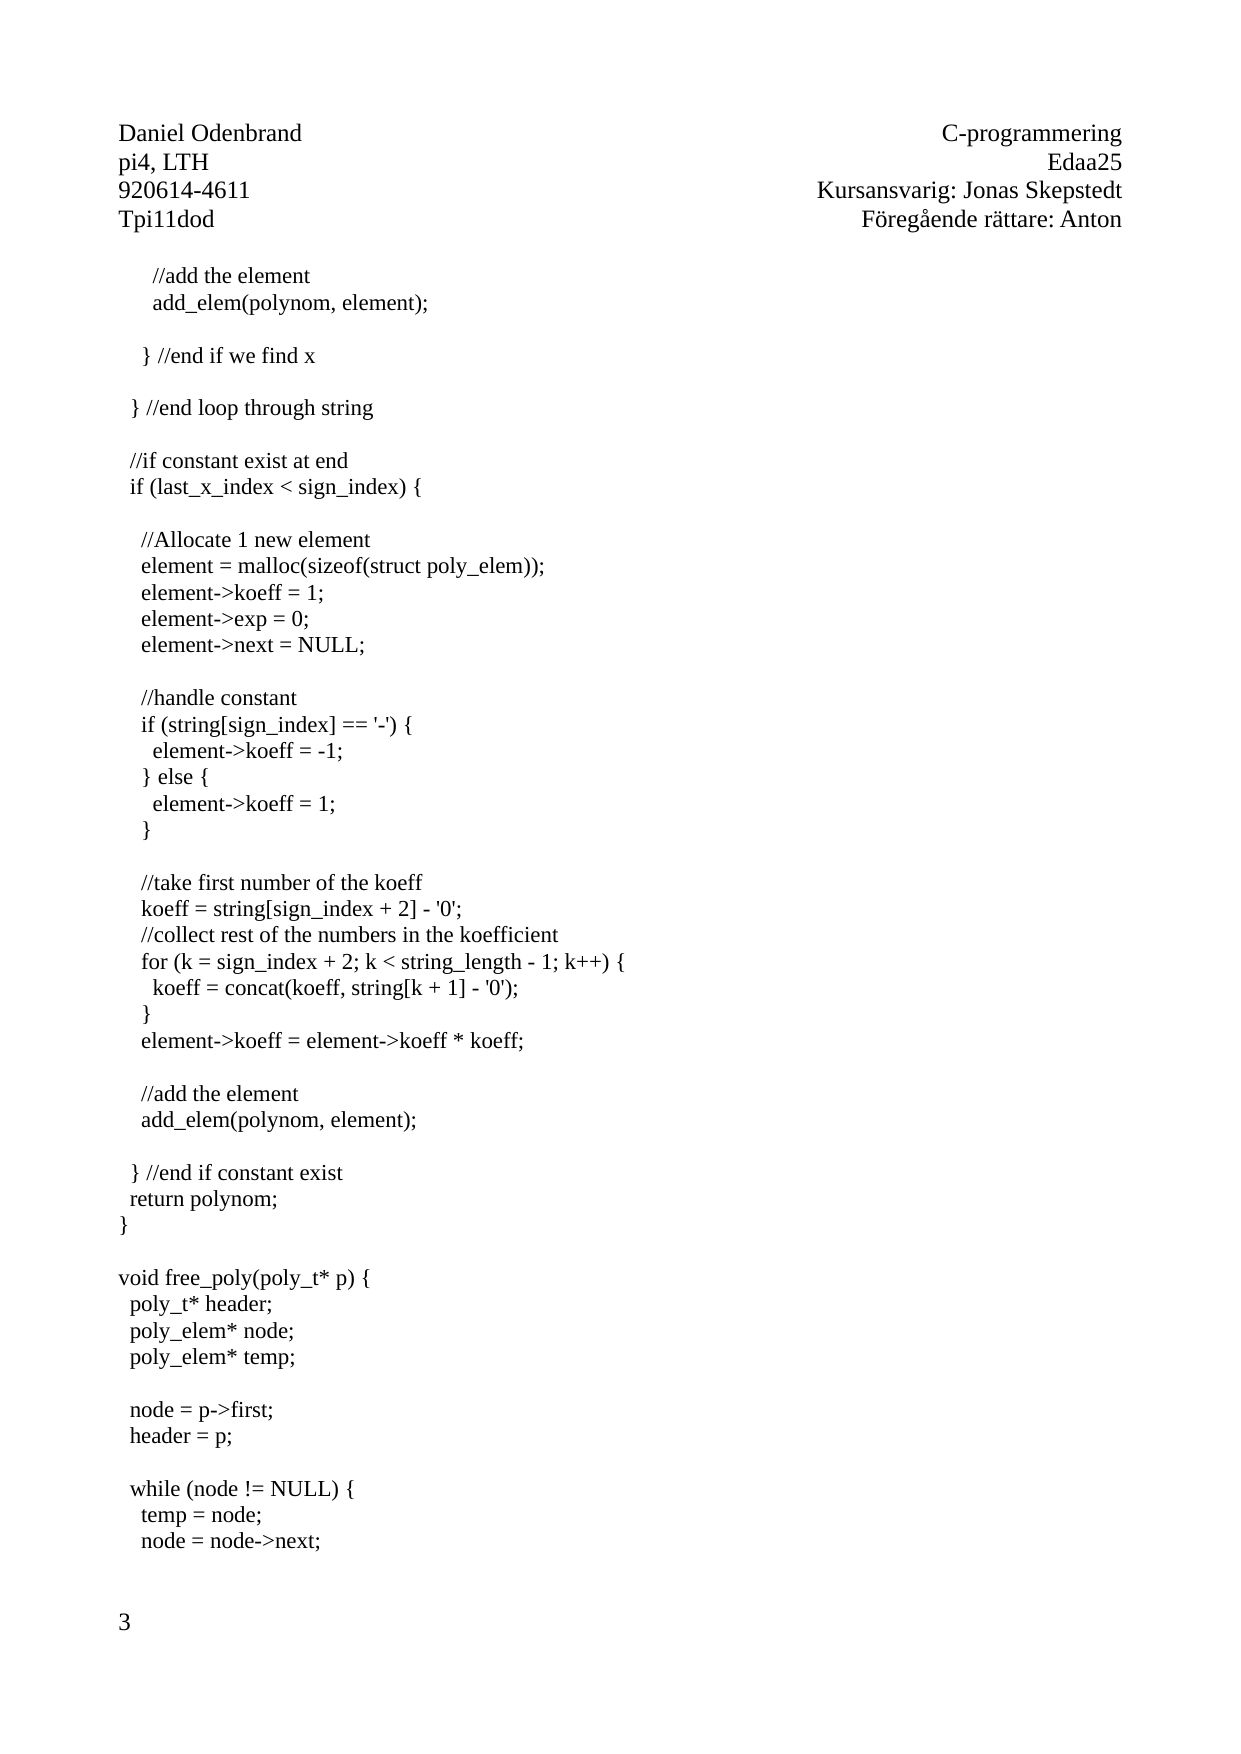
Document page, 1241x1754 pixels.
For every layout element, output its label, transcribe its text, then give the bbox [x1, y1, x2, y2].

text //add the element [118, 1079, 1122, 1106]
text if (last_x_index < sign_index) { [118, 473, 1122, 500]
text element->koeff = 1; [118, 579, 1122, 605]
text koeff = string[sign_index + 2] - '0'; [118, 895, 1122, 921]
text return polynom; [118, 1185, 1122, 1211]
text //collect rest of the numbers in the koefficient [118, 921, 1122, 948]
text node = p->first; [118, 1396, 1122, 1422]
text poly_elem* temp; [118, 1343, 1122, 1369]
text //handle constant [118, 684, 1122, 711]
text element->next = NULL; [118, 632, 1122, 658]
text node = node->next; [118, 1528, 1122, 1554]
text element->koeff = 1; [118, 790, 1122, 816]
text element->koeff = -1; [118, 737, 1122, 763]
text element->exp = 0; [118, 605, 1122, 632]
text poly_elem* node; [118, 1317, 1122, 1343]
text for (k = sign_index + 2; k < string_length - 1; k++) { [118, 948, 1122, 974]
text } [118, 1211, 1122, 1238]
text //take first number of the koeff [118, 869, 1122, 895]
text add_elem(polynom, element); [118, 289, 1122, 315]
text add_elem(polynom, element); [118, 1106, 1122, 1132]
text } else { [118, 763, 1122, 790]
text koeff = concat(koeff, string[k + 1] - '0'); [118, 974, 1122, 1001]
text //if constant exist at end [118, 447, 1122, 473]
text } [118, 1001, 1122, 1027]
text element = malloc(sizeof(struct poly_elem)); [118, 552, 1122, 579]
text } //end if we find x [118, 342, 1122, 368]
text element->koeff = element->koeff * koeff; [118, 1027, 1122, 1053]
text poly_t* header; [118, 1290, 1122, 1317]
text //Allocate 1 new element [118, 526, 1122, 552]
text if (string[sign_index] == '-') { [118, 711, 1122, 737]
text } [118, 816, 1122, 842]
text } //end if constant exist [118, 1159, 1122, 1185]
text temp = node; [118, 1501, 1122, 1528]
text } //end loop through string [118, 394, 1122, 421]
text //add the element [118, 263, 1122, 289]
text void free_poly(poly_t* p) { [118, 1264, 1122, 1290]
text while (node != NULL) { [118, 1475, 1122, 1501]
text header = p; [118, 1422, 1122, 1448]
